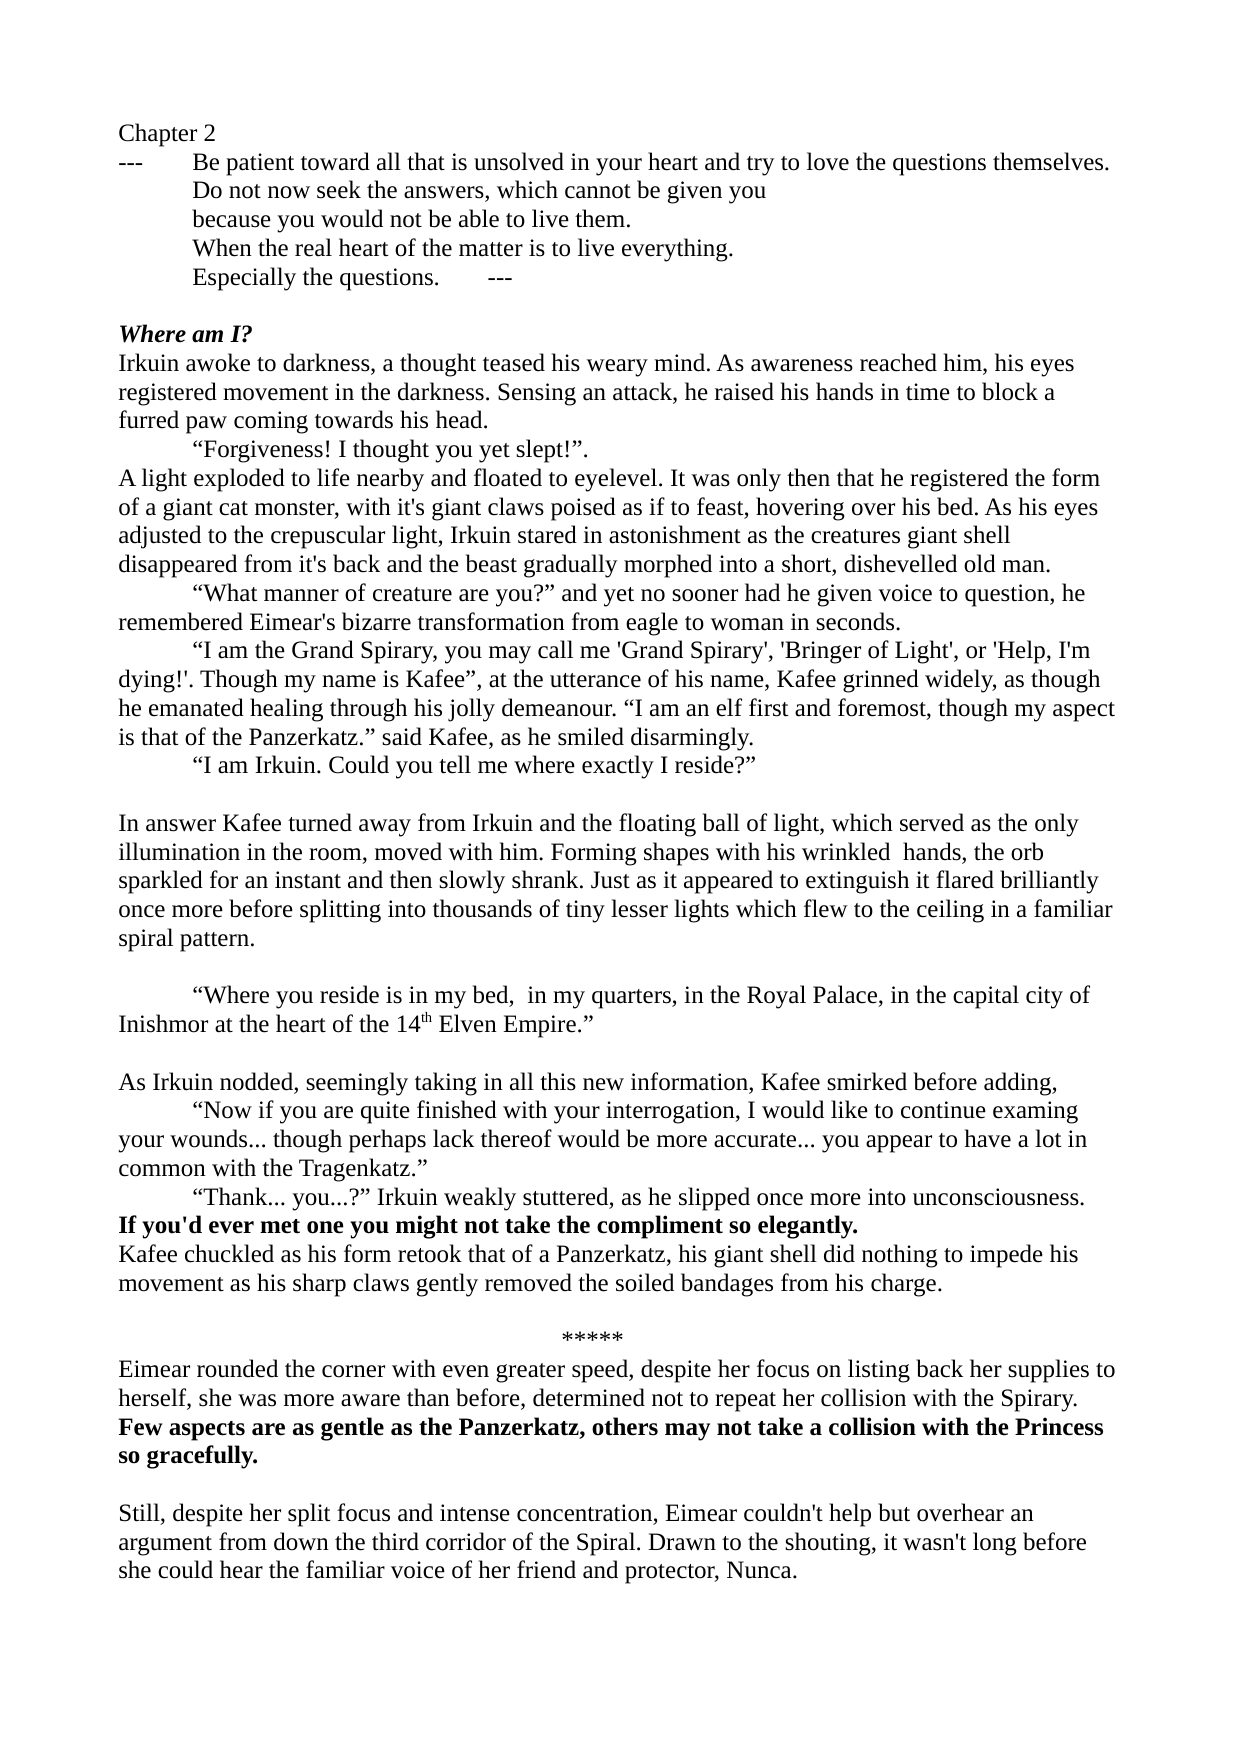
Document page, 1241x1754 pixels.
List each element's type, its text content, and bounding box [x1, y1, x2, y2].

text Kafee chuckled as his form retook that of a Panzerkatz, his giant shell did nothing to impede his movement as his sharp claws gently removed the soiled bandages from his charge. [118, 1239, 1122, 1297]
text As Irkuin nodded, seemingly taking in all this new information, Kafee smirked before adding, [118, 1067, 1122, 1096]
text “I am Irkuin. Could you tell me where exactly I reside?” [118, 751, 1122, 779]
text A light exploded to life nearby and floated to eyelevel. It was only then that he registered the form of a giant cat monster, with it's giant claws poised as if to feast, hovering over his bed. As his eyes adjusted to the crepuscular light, Irkuin stared in astonishment as the creatures giant shell disappeared from it's back and the beast gradually morphed into a short, dishevelled old man. [118, 463, 1122, 578]
text Where am I? [118, 319, 1122, 348]
text In answer Kafee turned away from Irkuin and the floating ball of light, which served as the only illumination in the room, moved with him. Forming shapes with his wrinkled hands, the orb sparkled for an instant and then slowly shrank. Just as it appeared to extinguish it flared brilliantly once more before splitting into thousands of tiny lesser lights which flew to the ceiling in a familiar spiral pattern. [118, 808, 1122, 952]
text Chapter 2 [118, 118, 1122, 147]
text Still, despite her split focus and intense concentration, Eimear couldn't help but overhear an argument from down the third corridor of the Spiral. Drawn to the shouting, it wasn't long before she could hear the familiar voice of her friend and protector, Nunca. [118, 1498, 1122, 1584]
text “I am the Grand Spirary, you may call me 'Grand Spirary', 'Bringer of Light', or 'Help, I'm dying!'. Though my name is Kafee”, at the utterance of his name, Kafee grinned widely, as though he emanated healing through his jolly demeanour. “I am an elf first and foremost, though my aspect is that of the Panzerkatz.” said Kafee, as he smiled disarmingly. [118, 636, 1122, 751]
text “Where you reside is in my bed, in my quarters, in the Royal Palace, in the capital city of Inishmor at the heart of the 14th Elven Empire.” [118, 981, 1122, 1038]
text ***** [118, 1326, 1122, 1354]
text Eimear rounded the corner with even greater speed, despite her focus on listing back her supplies to herself, she was more aware than before, determined not to repeat her collision with the Spirary. [118, 1354, 1122, 1412]
text “Forgiveness! I thought you yet slept!”. [118, 434, 1122, 463]
text When the real heart of the matter is to live everything. [118, 233, 1122, 262]
text Few aspects are as gentle as the Panzerkatz, others may not take a collision with the Princess so gracefully. [118, 1412, 1122, 1469]
text “What manner of creature are you?” and yet no sooner had he given voice to question, he remembered Eimear's bizarre transformation from eagle to woman in seconds. [118, 578, 1122, 636]
text “Now if you are quite finished with your interrogation, I would like to continue examing your wounds... though perhaps lack thereof would be more accurate... you appear to have a lot in common with the Tragenkatz.” [118, 1096, 1122, 1182]
text Do not now seek the answers, which cannot be given you [118, 176, 1122, 204]
text Especially the questions. --- [118, 262, 1122, 291]
text Irkuin awoke to darkness, a thought teased his weary mind. As awareness reached him, his eyes registered movement in the darkness. Sensing an attack, he raised his hands in time to block a furred paw coming towards his head. [118, 348, 1122, 434]
text because you would not be able to live them. [118, 204, 1122, 233]
text “Thank... you...?” Irkuin weakly stuttered, as he slipped once more into unconsciousness. [118, 1182, 1122, 1211]
text --- Be patient toward all that is unsolved in your heart and try to love the questions themselves. [118, 147, 1122, 176]
text If you'd ever met one you might not take the compliment so elegantly. [118, 1211, 1122, 1239]
